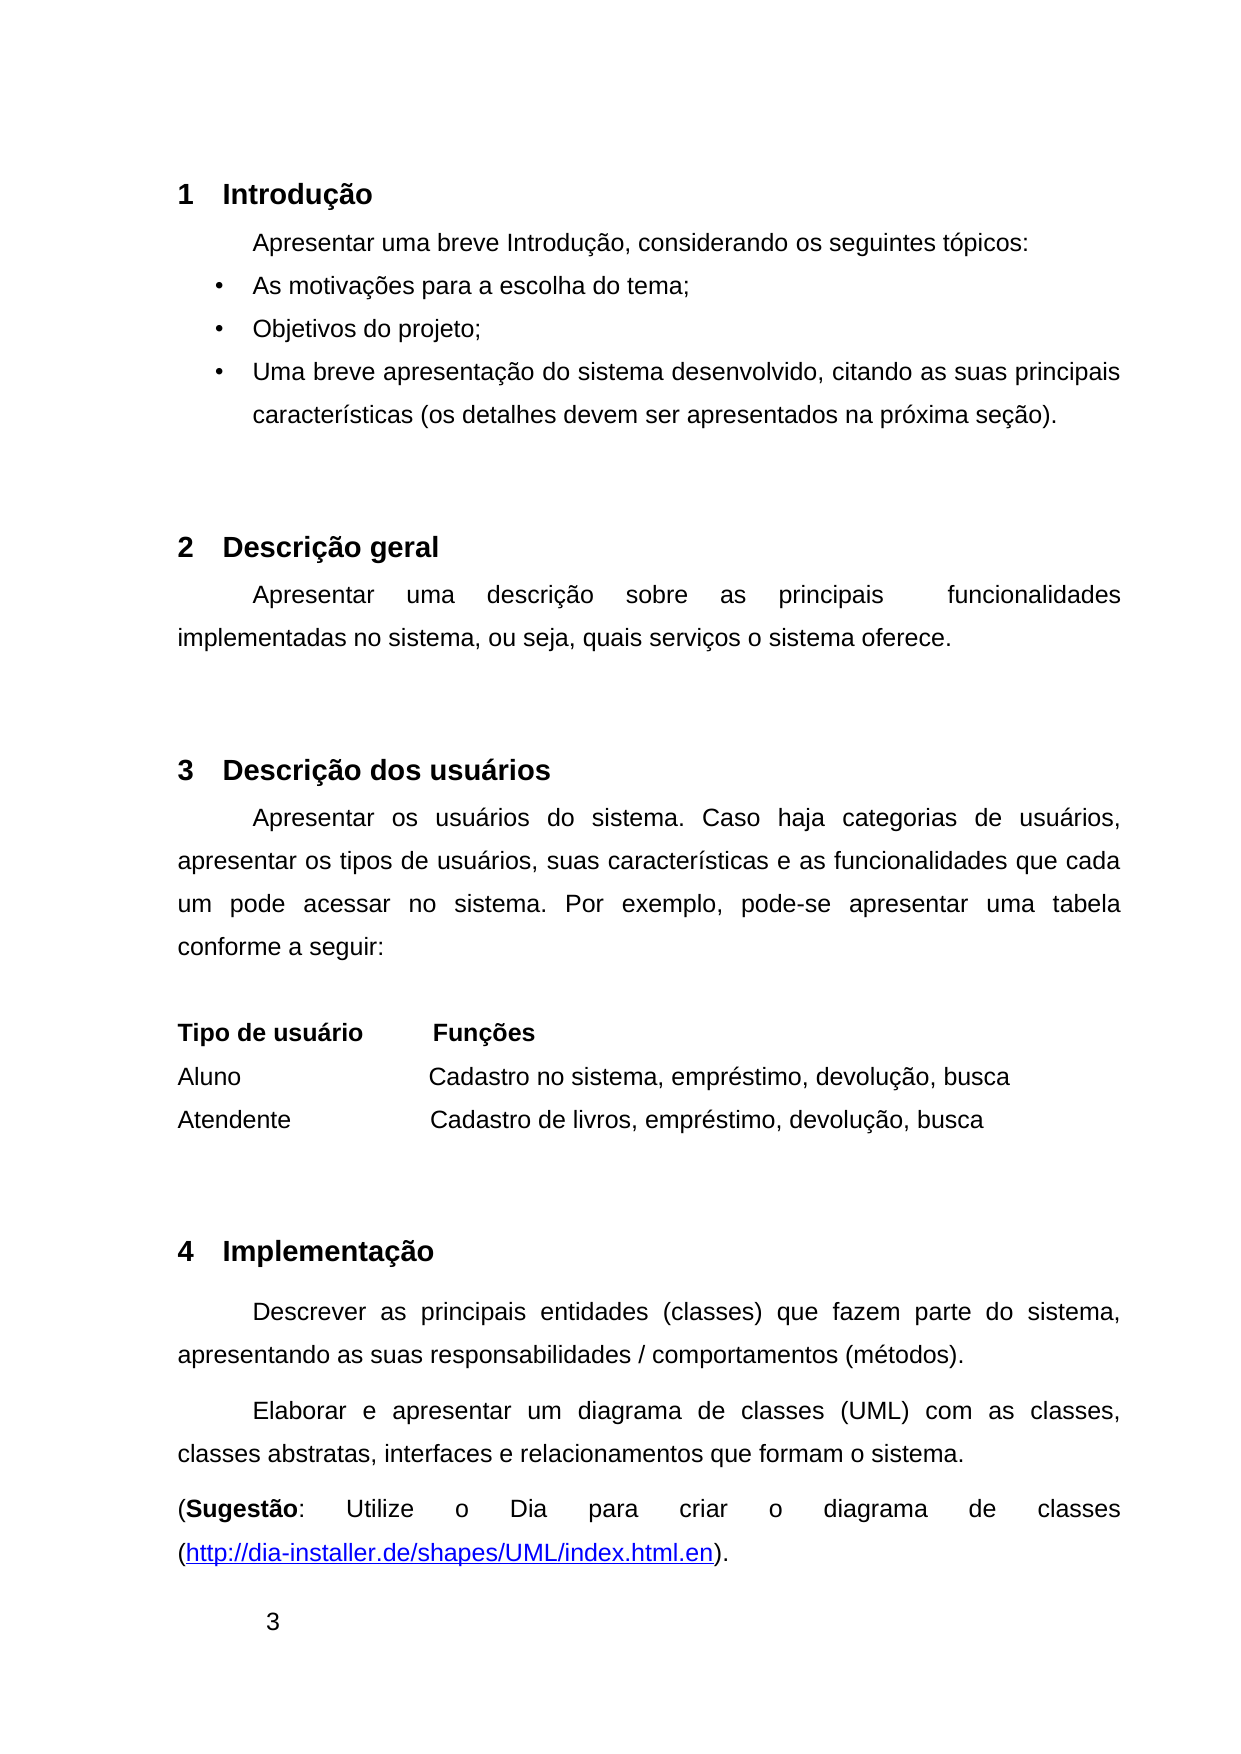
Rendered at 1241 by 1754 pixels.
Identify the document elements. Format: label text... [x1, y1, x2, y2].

list Uma breve apresentação do sistema desenvolvido, citando as suas principais características (os detalhes devem ser apresentados na próxima seção). [215, 357, 1122, 429]
text Atendente Cadastro de livros, empréstimo, devolução, busca [177, 1105, 1122, 1133]
list Objetivos do projeto; [215, 314, 1122, 343]
subtitle Introdução [177, 177, 1122, 211]
text Apresentar uma breve Introdução, considerando os seguintes tópicos: [177, 227, 1122, 256]
text Tipo de usuário Funções [177, 1018, 1122, 1047]
text Apresentar os usuários do sistema. Caso haja categorias de usuários, apresentar os tipos de usuários, suas características e as funcionalidades que cada um pode acessar no sistema. Por exemplo, pode-se apresentar uma tabela conforme a seguir: [177, 803, 1122, 961]
list As motivações para a escolha do tema; [215, 271, 1122, 299]
text Descrever as principais entidades (classes) que fazem parte do sistema, apresentando as suas responsabilidades / comportamentos (métodos). [140, 1297, 1122, 1369]
text Apresentar uma descrição sobre as principais funcionalidades implementadas no sistema, ou seja, quais serviços o sistema oferece. [177, 580, 1122, 652]
subtitle Descrição geral [177, 530, 1122, 563]
text Aluno Cadastro no sistema, empréstimo, devolução, busca [177, 1062, 1122, 1090]
text (Sugestão: Utilize o Dia para criar o diagrama de classes (http://dia-installer.de/shapes/UML/index.html.en). [140, 1494, 1122, 1566]
subtitle Descrição dos usuários [177, 752, 1122, 786]
text Elaborar e apresentar um diagrama de classes (UML) com as classes, classes abstratas, interfaces e relacionamentos que formam o sistema. [140, 1396, 1122, 1467]
subtitle Implementação [177, 1234, 1122, 1268]
